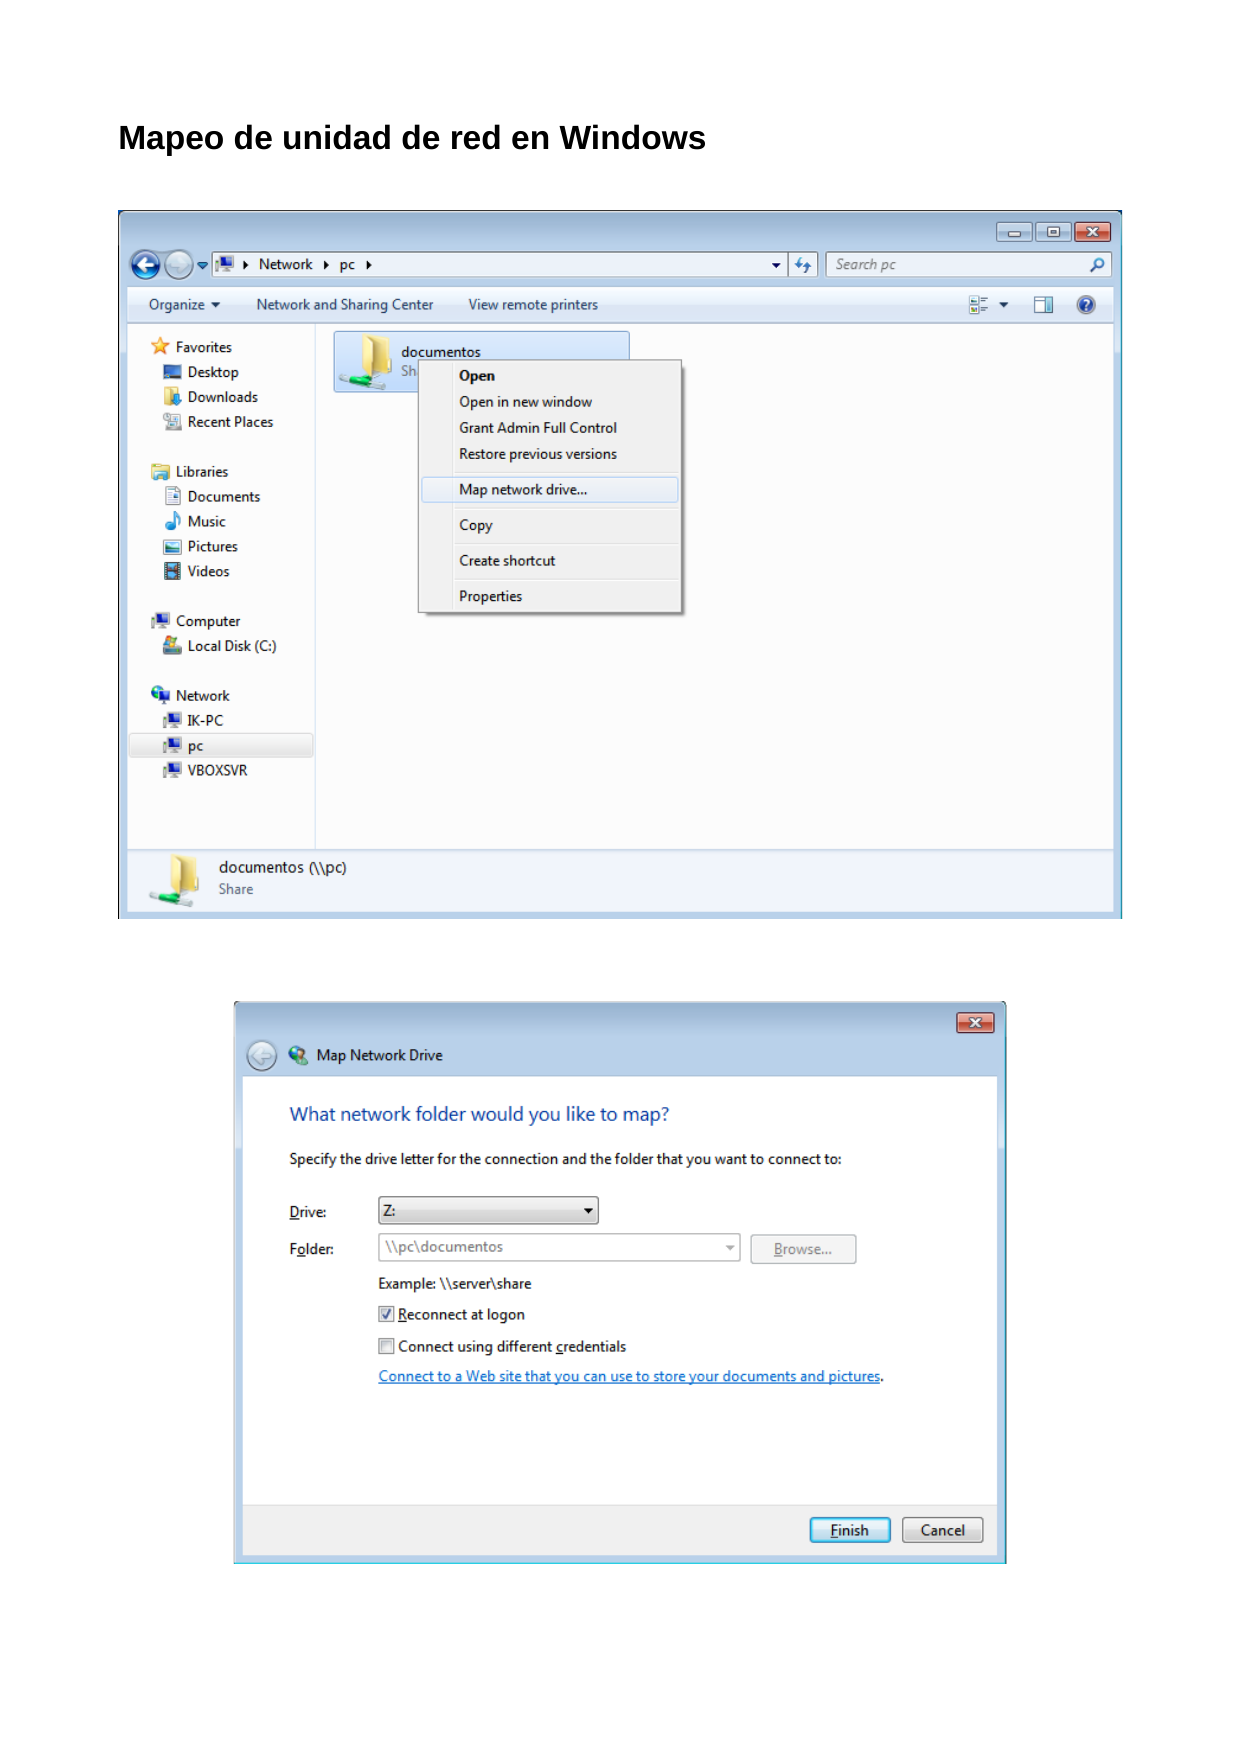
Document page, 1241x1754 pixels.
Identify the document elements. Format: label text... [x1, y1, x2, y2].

picture [233, 1001, 1007, 1564]
subtitle Mapeo de unidad de red en Windows [118, 118, 1122, 157]
picture [118, 210, 1123, 919]
